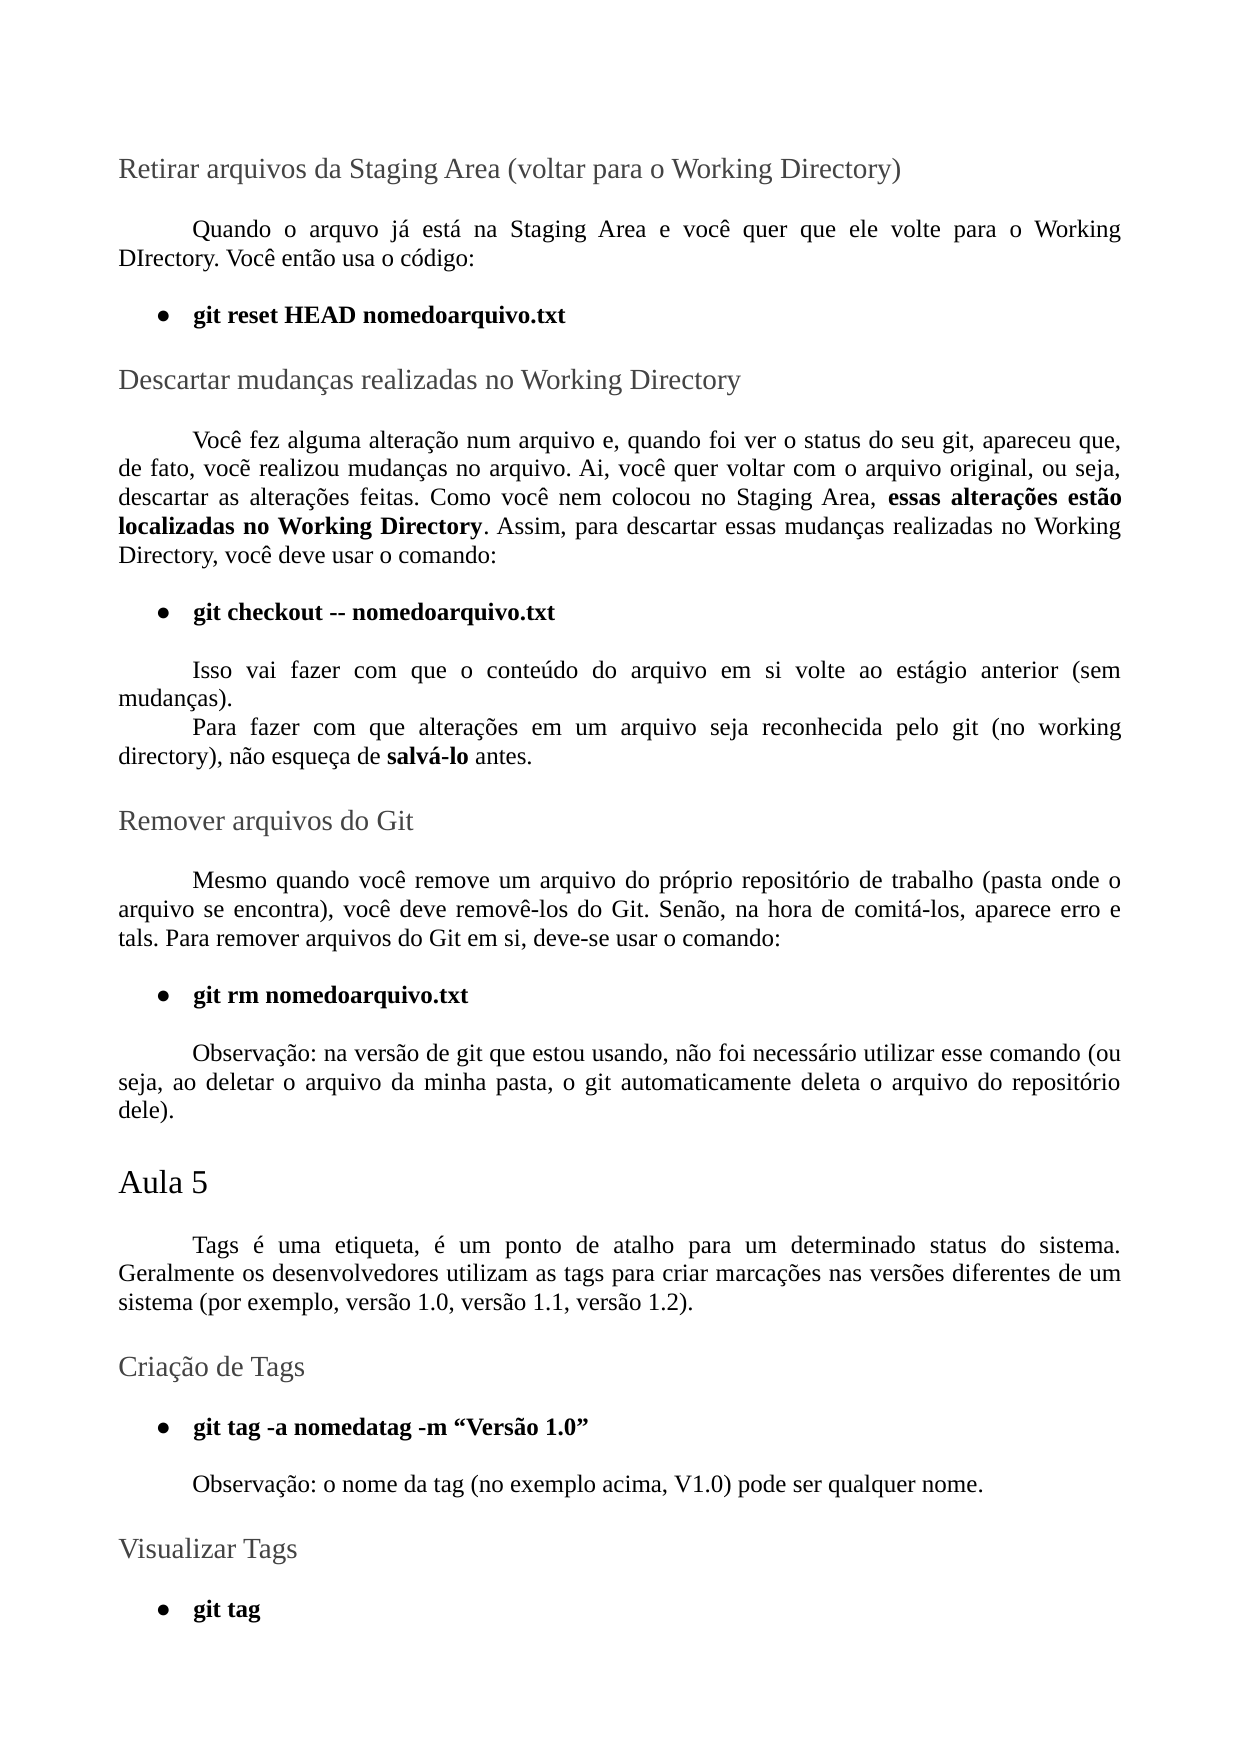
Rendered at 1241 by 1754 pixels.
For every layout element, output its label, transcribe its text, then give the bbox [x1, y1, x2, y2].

text Observação: na versão de git que estou usando, não foi necessário utilizar esse comando (ou seja, ao deletar o arquivo da minha pasta, o git automaticamente deleta o arquivo do repositório dele). [118, 1038, 1122, 1124]
subtitle Criação de Tags [118, 1349, 1122, 1383]
subtitle Descartar mudanças realizadas no Working Directory [118, 362, 1122, 396]
list git reset HEAD nomedoarquivo.txt [156, 300, 1122, 329]
subtitle Remover arquivos do Git [118, 803, 1122, 837]
text Tags é uma etiqueta, é um ponto de atalho para um determinado status do sistema. Geralmente os desenvolvedores utilizam as tags para criar marcações nas versões diferentes de um sistema (por exemplo, versão 1.0, versão 1.1, versão 1.2). [118, 1230, 1122, 1316]
text Para fazer com que alterações em um arquivo seja reconhecida pelo git (no working directory), não esqueça de salvá-lo antes. [118, 712, 1122, 770]
text Mesmo quando você remove um arquivo do próprio repositório de trabalho (pasta onde o arquivo se encontra), você deve removê-los do Git. Senão, na hora de comitá-los, aparece erro e tals. Para remover arquivos do Git em si, deve-se usar o comando: [118, 866, 1122, 952]
text Isso vai fazer com que o conteúdo do arquivo em si volte ao estágio anterior (sem mudanças). [118, 655, 1122, 712]
text Observação: o nome da tag (no exemplo acima, V1.0) pode ser qualquer nome. [118, 1469, 1122, 1498]
text Você fez alguma alteração num arquivo e, quando foi ver o status do seu git, apareceu que, de fato, vocẽ realizou mudanças no arquivo. Ai, você quer voltar com o arquivo original, ou seja, descartar as alterações feitas. Como você nem colocou no Staging Area, essas alterações estão localizadas no Working Directory. Assim, para descartar essas mudanças realizadas no Working Directory, você deve usar o comando: [118, 425, 1122, 568]
subtitle Retirar arquivos da Staging Area (voltar para o Working Directory) [118, 152, 1122, 185]
list git tag -a nomedatag -m “Versão 1.0” [156, 1412, 1122, 1441]
subtitle Visualizar Tags [118, 1532, 1122, 1565]
list git checkout -- nomedoarquivo.txt [156, 597, 1122, 626]
list git tag [156, 1594, 1122, 1623]
list git rm nomedoarquivo.txt [156, 981, 1122, 1009]
text Quando o arquvo já está na Staging Area e você quer que ele volte para o Working DIrectory. Você então usa o código: [118, 214, 1122, 271]
subtitle Aula 5 [118, 1163, 1122, 1201]
